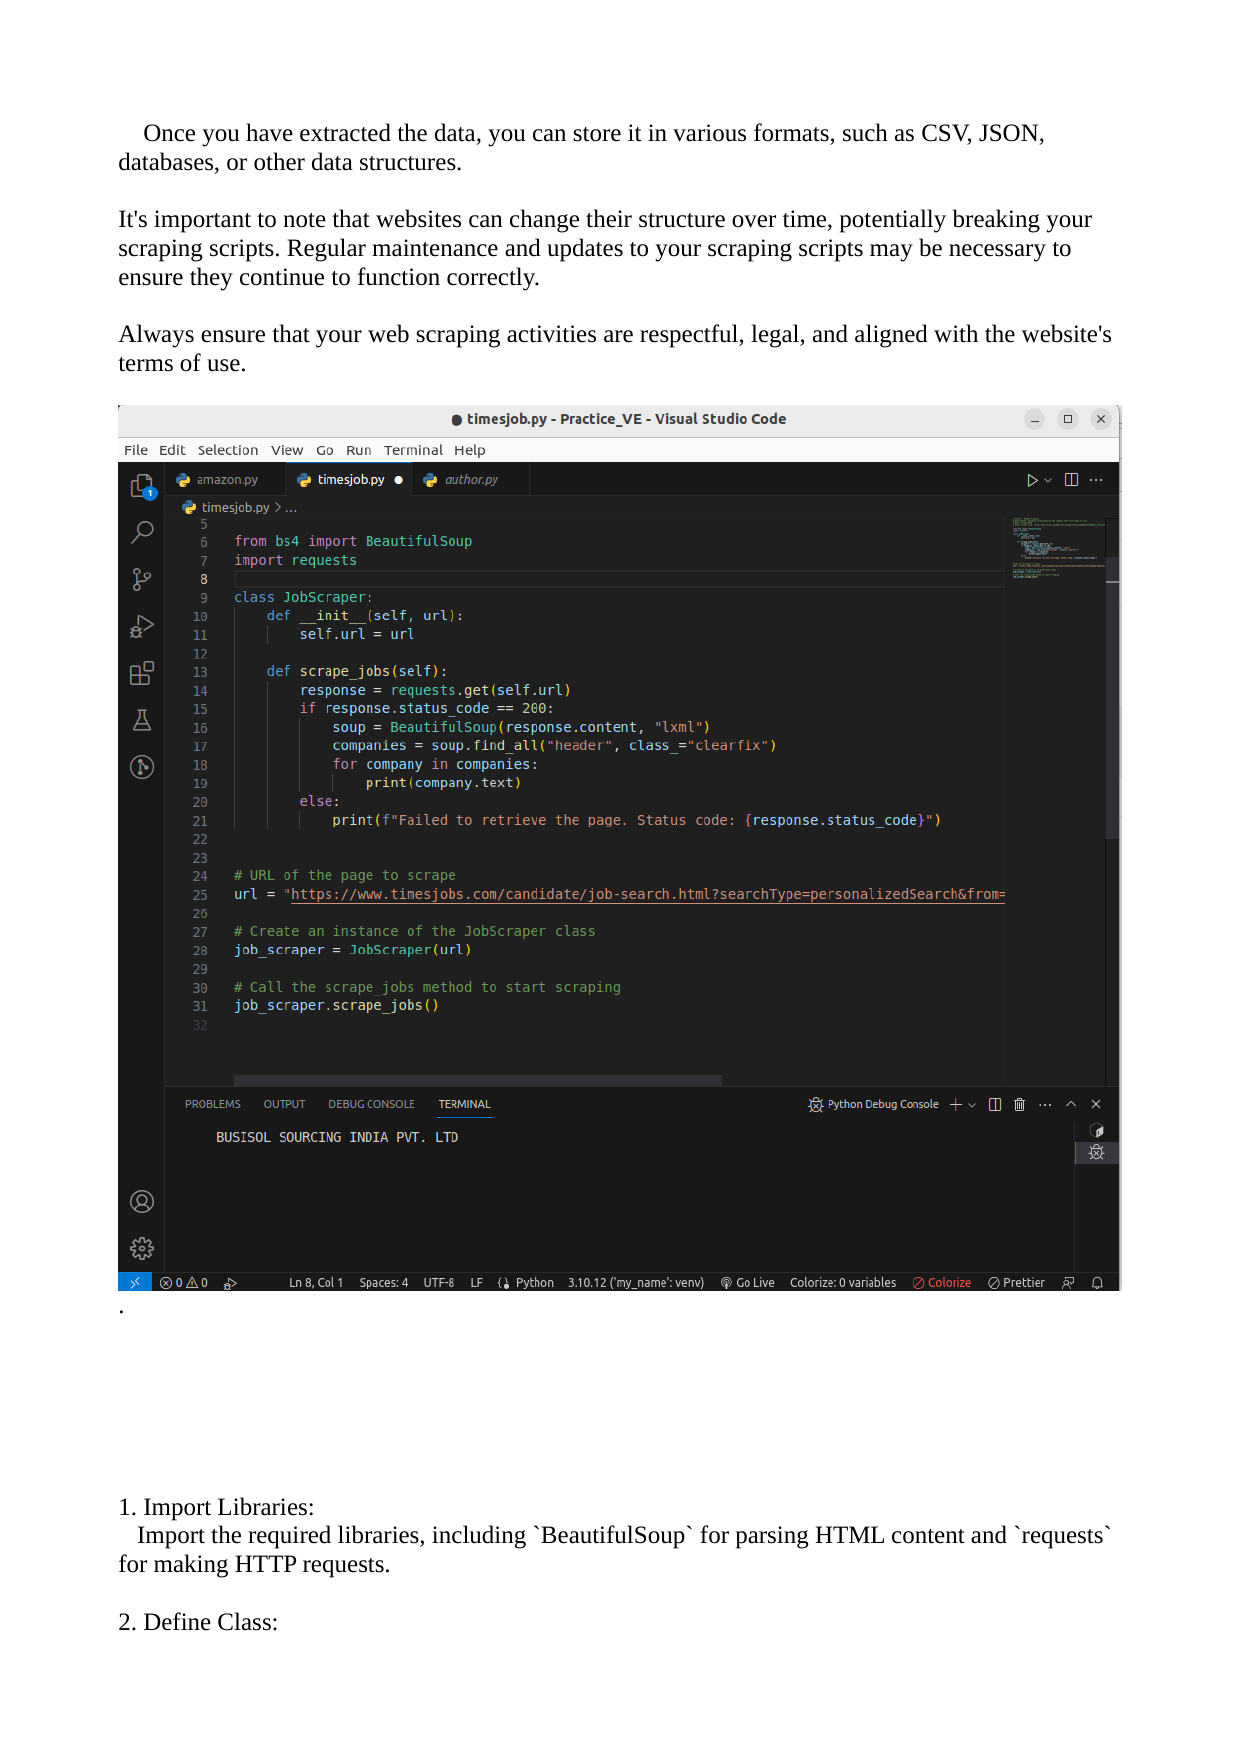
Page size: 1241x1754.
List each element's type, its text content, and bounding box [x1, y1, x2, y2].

text It's important to note that websites can change their structure over time, potentially breaking your scraping scripts. Regular maintenance and updates to your scraping scripts may be necessary to ensure they continue to function correctly. [118, 204, 1122, 291]
text Always ensure that your web scraping activities are respectful, legal, and aligned with the website's terms of use. [118, 319, 1122, 377]
text 2. Define Class: [118, 1607, 1122, 1636]
text Import the required libraries, including `BeautifulSoup` for parsing HTML content and `requests` for making HTTP requests. [118, 1521, 1122, 1578]
text . [118, 1291, 1122, 1319]
picture [118, 405, 1123, 1291]
text 1. Import Libraries: [118, 1492, 1122, 1521]
text Once you have extracted the data, you can store it in various formats, such as CSV, JSON, databases, or other data structures. [118, 118, 1122, 176]
